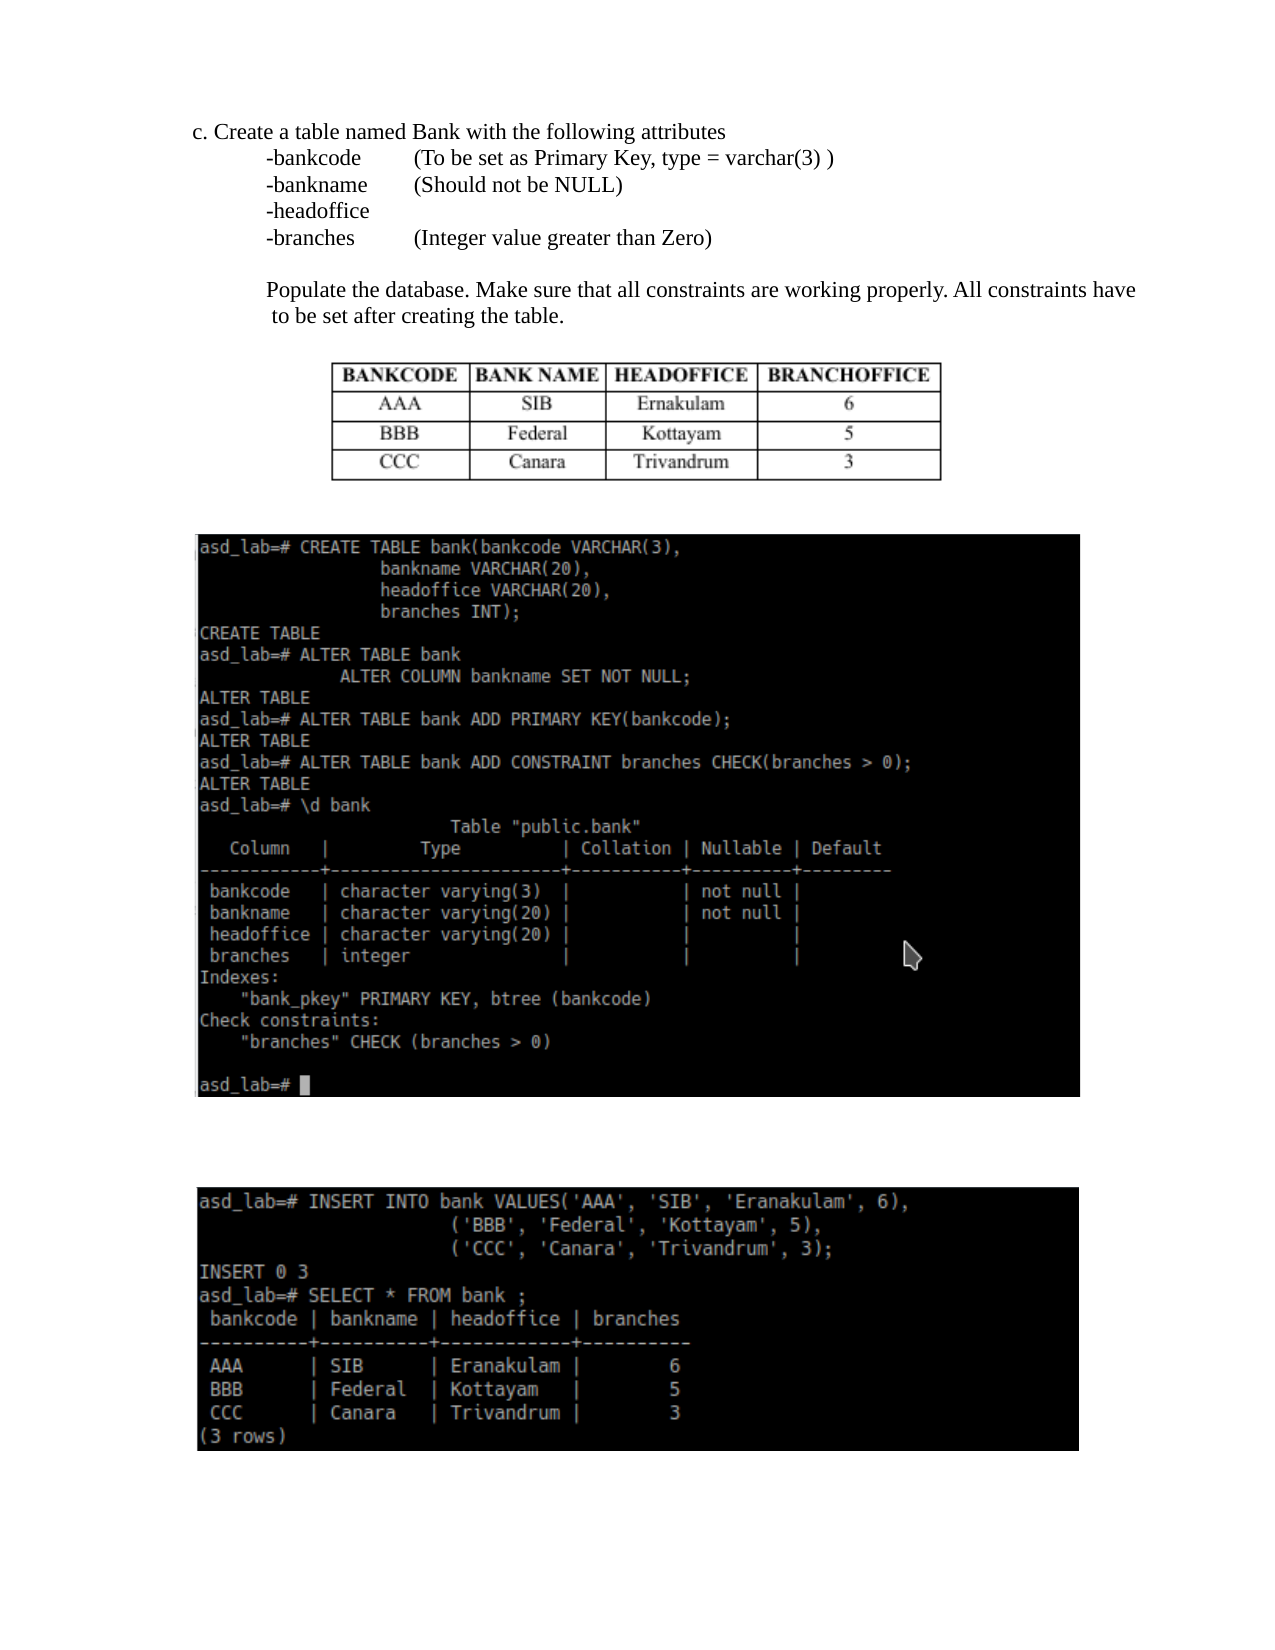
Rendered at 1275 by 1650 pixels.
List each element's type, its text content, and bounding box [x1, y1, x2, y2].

text -bankname (Should not be NULL) [118, 171, 1157, 197]
picture [196, 1187, 1079, 1451]
text -headoffice [118, 197, 1157, 223]
picture [327, 355, 948, 484]
text -bankcode (To be set as Primary Key, type = varchar(3) ) [118, 144, 1157, 171]
text -branches (Integer value greater than Zero) [118, 223, 1157, 250]
picture [194, 534, 1081, 1097]
text c. Create a table named Bank with the following attributes [118, 118, 1157, 144]
text Populate the database. Make sure that all constraints are working properly. All constraints have to be set after creating the table. [118, 276, 1157, 329]
